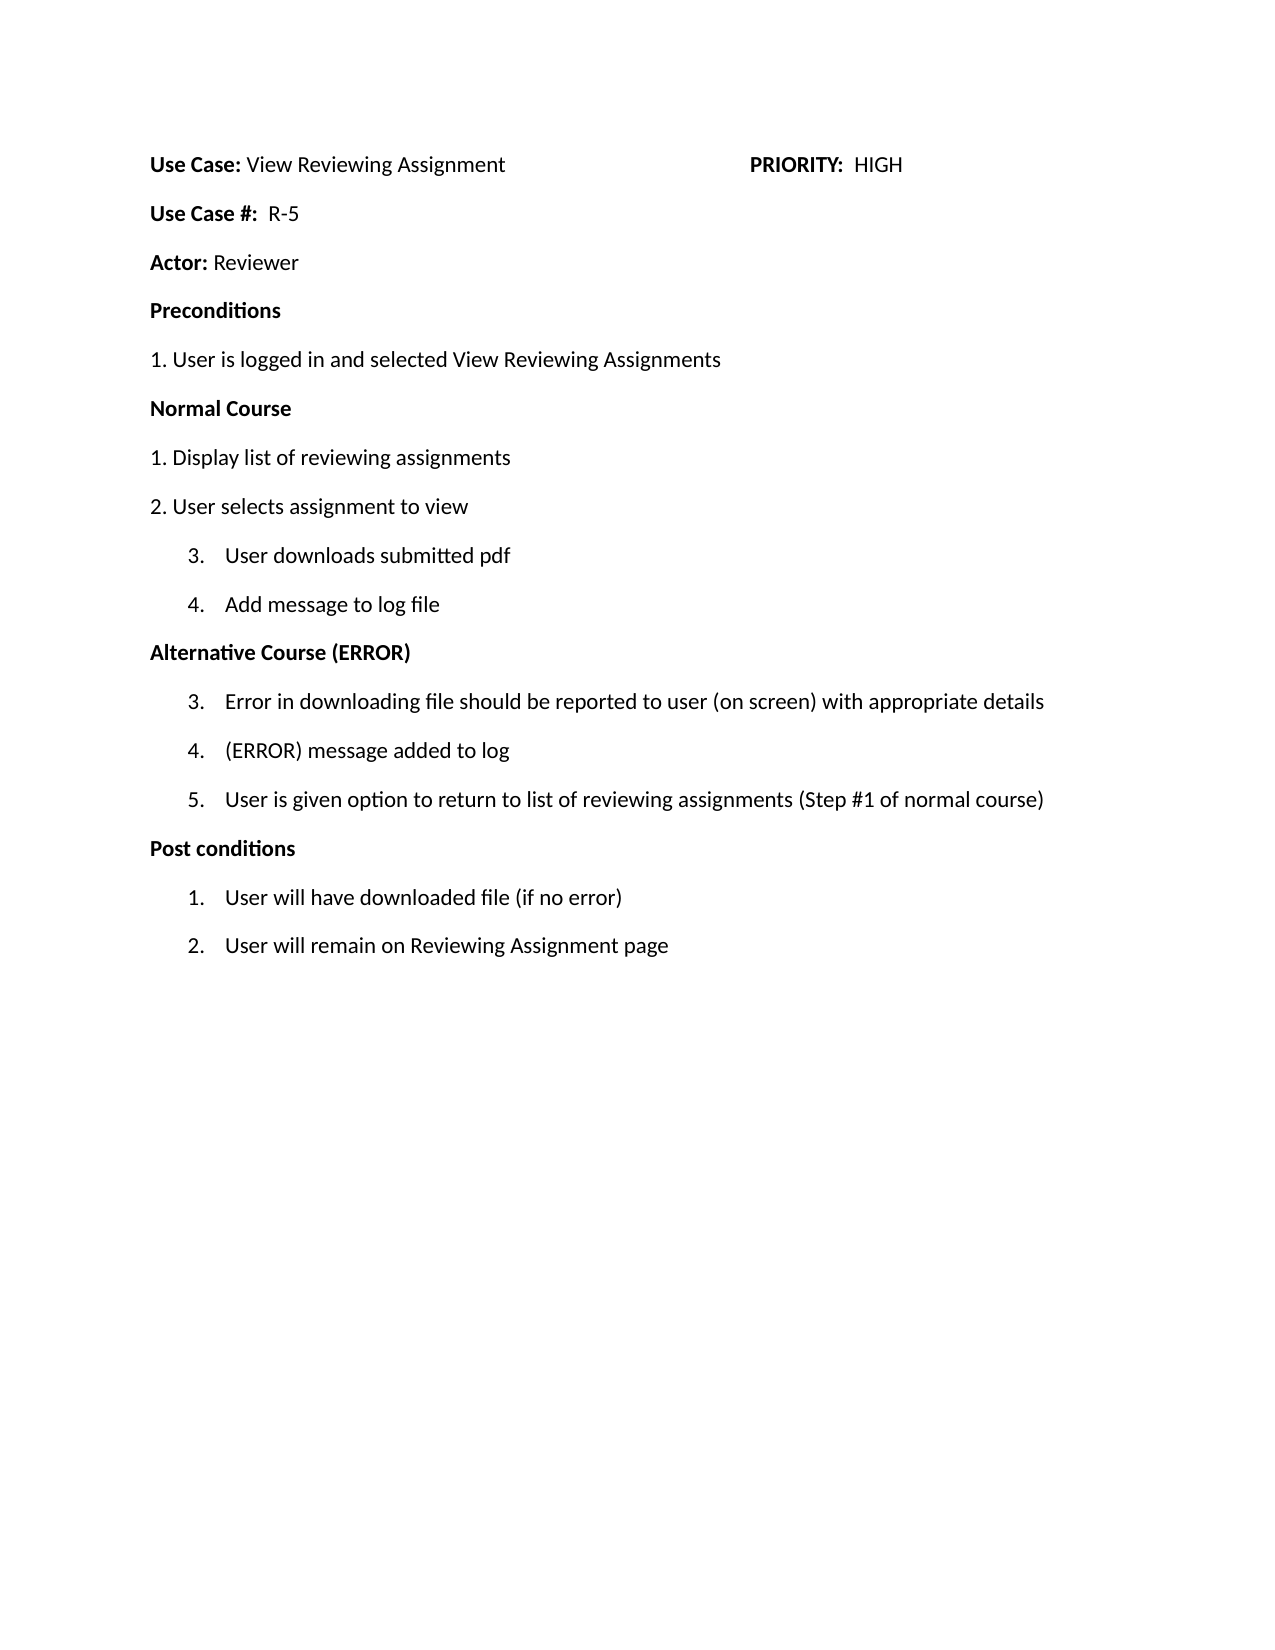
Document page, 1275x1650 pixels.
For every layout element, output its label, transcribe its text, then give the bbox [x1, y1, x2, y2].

text 2. User selects assignment to view [150, 492, 1125, 520]
text Normal Course [150, 394, 1125, 422]
list (ERROR) message added to log [187, 736, 1125, 764]
list User downloads submitted pdf [187, 541, 1125, 569]
text Use Case #: R-5 [150, 199, 1125, 227]
list Error in downloading file should be reported to user (on screen) with appropriate details [187, 687, 1125, 715]
list User is given option to return to list of reviewing assignments (Step #1 of normal course) [187, 785, 1125, 813]
list User will remain on Reviewing Assignment page [187, 932, 1125, 960]
list User will have downloaded file (if no error) [187, 883, 1125, 911]
text Actor: Reviewer [150, 248, 1125, 276]
text Post conditions [150, 834, 1125, 862]
text Alternative Course (ERROR) [150, 638, 1125, 667]
text Preconditions [150, 297, 1125, 324]
text 1. User is logged in and selected View Reviewing Assignments [150, 345, 1125, 373]
text 1. Display list of reviewing assignments [150, 443, 1125, 471]
